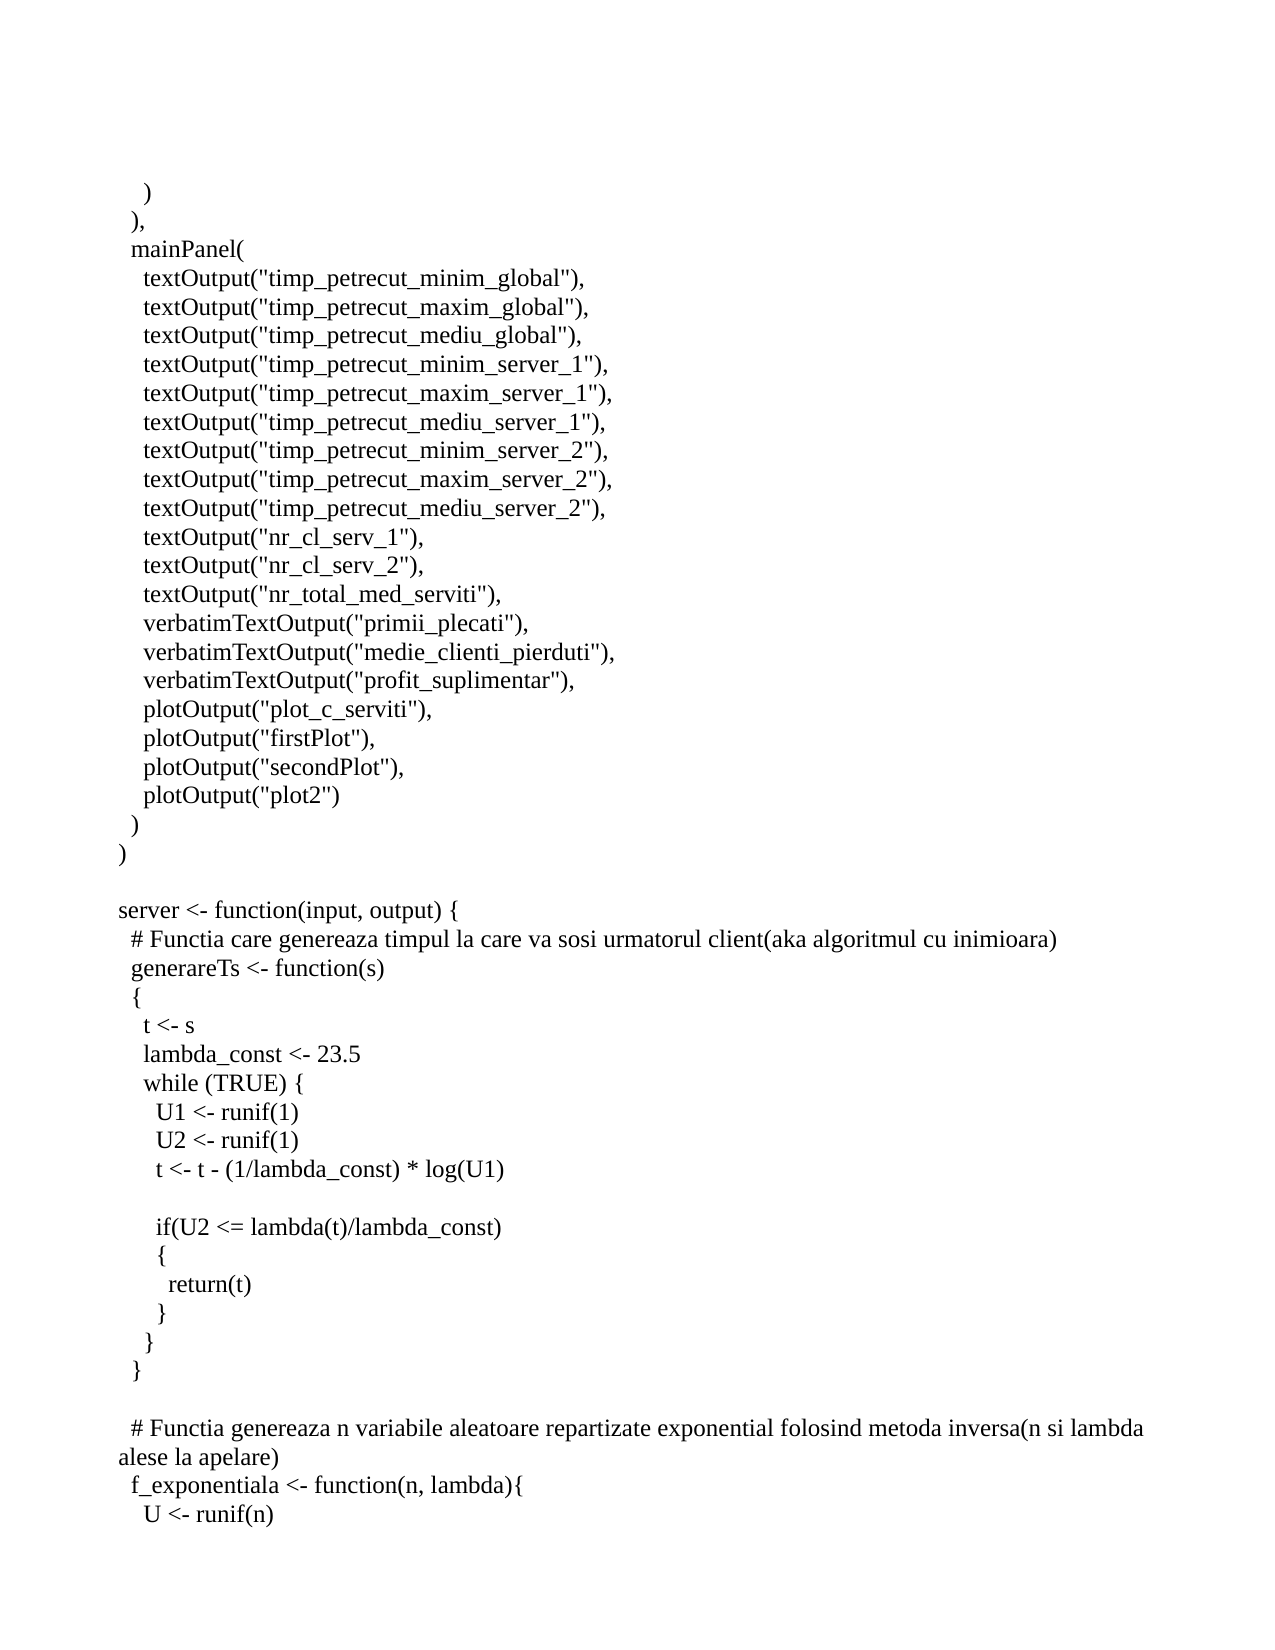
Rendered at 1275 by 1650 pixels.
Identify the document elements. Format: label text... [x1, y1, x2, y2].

text verbatimTextOutput("primii_plecati"), [118, 608, 1157, 637]
text # Functia care genereaza timpul la care va sosi urmatorul client(aka algoritmul cu inimioara) [118, 924, 1157, 953]
text textOutput("timp_petrecut_minim_global"), [118, 263, 1157, 292]
text textOutput("timp_petrecut_maxim_server_2"), [118, 464, 1157, 493]
text ) [118, 838, 1157, 867]
text return(t) [118, 1269, 1157, 1298]
text plotOutput("firstPlot"), [118, 723, 1157, 752]
text textOutput("timp_petrecut_mediu_server_1"), [118, 407, 1157, 436]
text generareTs <- function(s) [118, 953, 1157, 982]
text mainPanel( [118, 234, 1157, 263]
text textOutput("timp_petrecut_maxim_global"), [118, 292, 1157, 321]
text # Functia genereaza n variabile aleatoare repartizate exponential folosind metoda inversa(n si lambda alese la apelare) [118, 1413, 1157, 1471]
text f_exponentiala <- function(n, lambda){ [118, 1471, 1157, 1499]
text textOutput("timp_petrecut_maxim_server_1"), [118, 378, 1157, 407]
text U <- runif(n) [118, 1499, 1157, 1528]
text } [118, 1356, 1157, 1384]
text if(U2 <= lambda(t)/lambda_const) [118, 1212, 1157, 1241]
text plotOutput("plot2") [118, 781, 1157, 809]
text textOutput("timp_petrecut_mediu_server_2"), [118, 493, 1157, 522]
text ) [118, 177, 1157, 206]
text while (TRUE) { [118, 1068, 1157, 1097]
text textOutput("timp_petrecut_minim_server_2"), [118, 436, 1157, 464]
text plotOutput("plot_c_serviti"), [118, 694, 1157, 723]
text textOutput("nr_cl_serv_2"), [118, 551, 1157, 579]
text verbatimTextOutput("profit_suplimentar"), [118, 666, 1157, 694]
text lambda_const <- 23.5 [118, 1039, 1157, 1068]
text t <- t - (1/lambda_const) * log(U1) [118, 1154, 1157, 1183]
text verbatimTextOutput("medie_clienti_pierduti"), [118, 637, 1157, 666]
text plotOutput("secondPlot"), [118, 752, 1157, 781]
text textOutput("timp_petrecut_mediu_global"), [118, 321, 1157, 349]
text ), [118, 206, 1157, 234]
text server <- function(input, output) { [118, 896, 1157, 924]
text { [118, 982, 1157, 1011]
text } [118, 1327, 1157, 1356]
text { [118, 1241, 1157, 1269]
text textOutput("timp_petrecut_minim_server_1"), [118, 349, 1157, 378]
text textOutput("nr_total_med_serviti"), [118, 579, 1157, 608]
text U2 <- runif(1) [118, 1126, 1157, 1154]
text textOutput("nr_cl_serv_1"), [118, 522, 1157, 551]
text t <- s [118, 1011, 1157, 1039]
text } [118, 1298, 1157, 1327]
text ) [118, 809, 1157, 838]
text U1 <- runif(1) [118, 1097, 1157, 1126]
